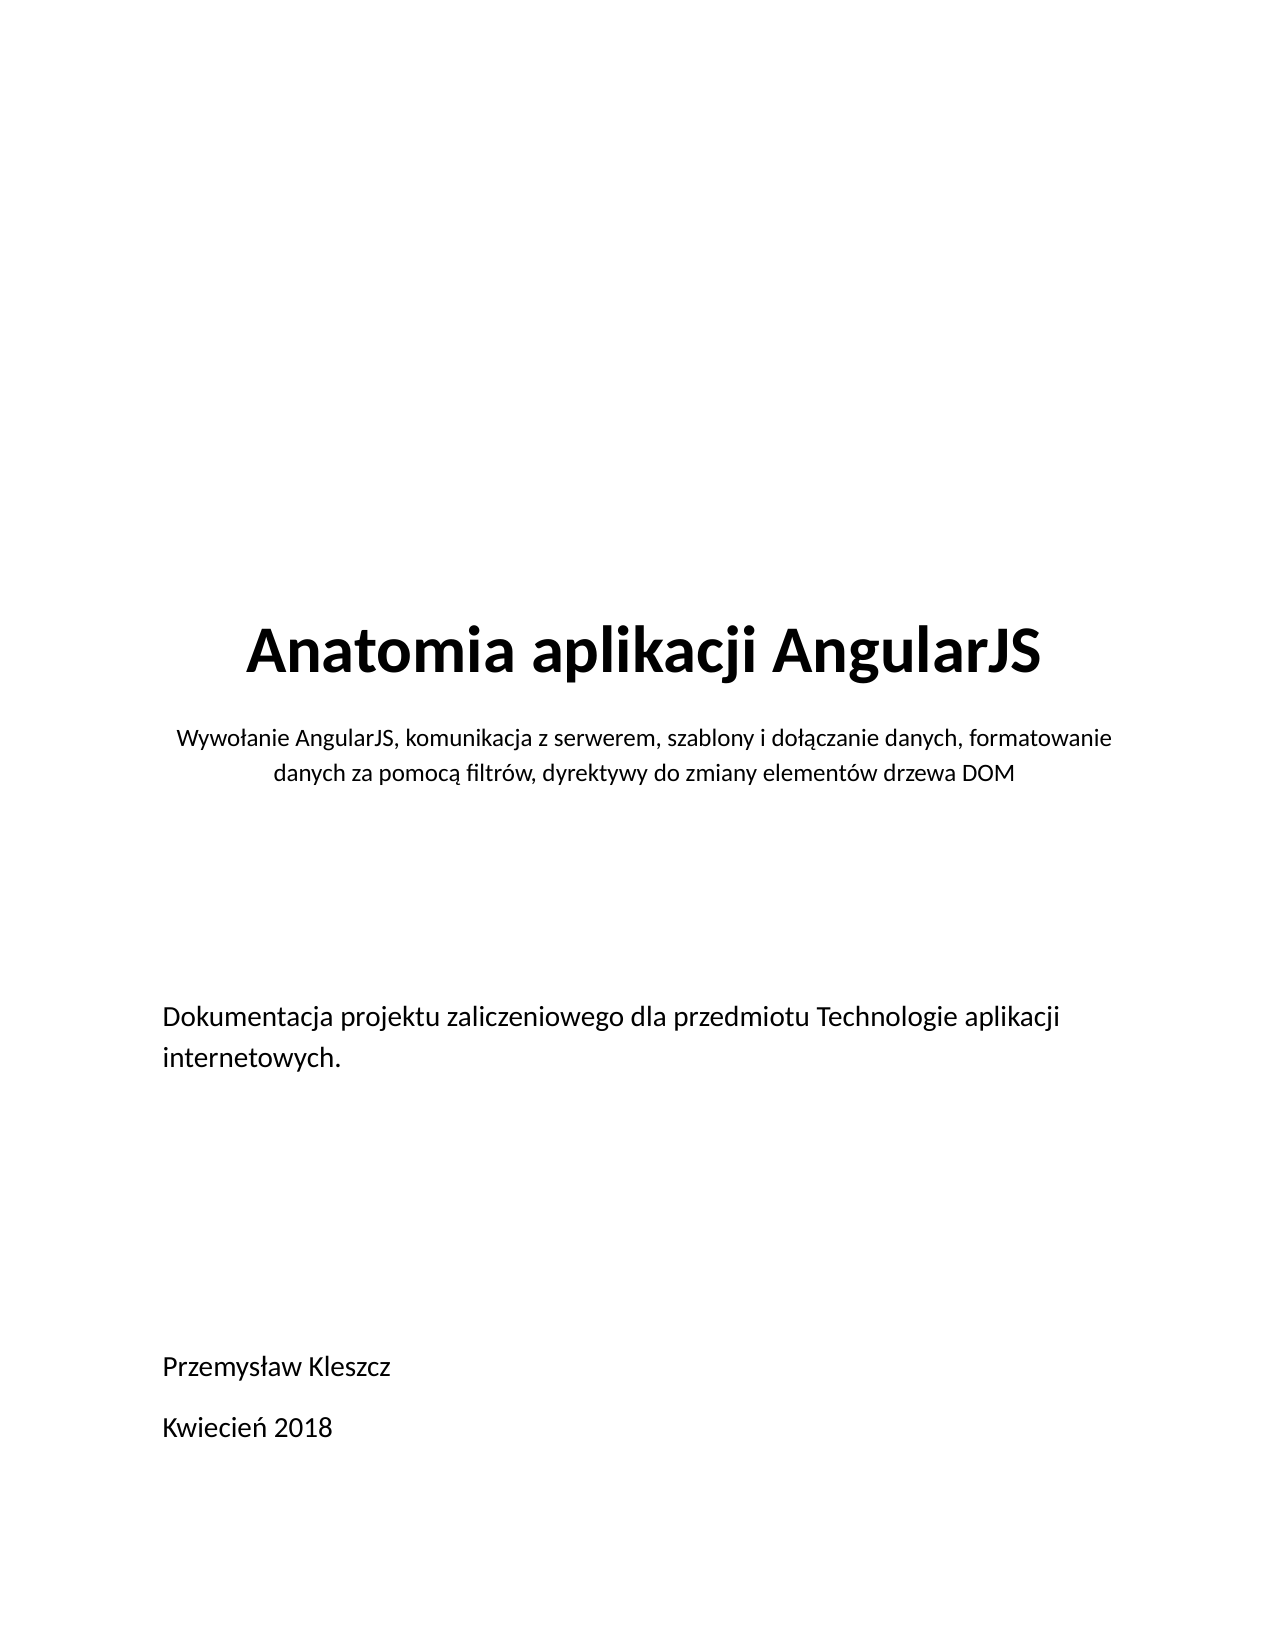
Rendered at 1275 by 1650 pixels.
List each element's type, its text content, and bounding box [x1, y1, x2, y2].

text Wywołanie AngularJS, komunikacja z serwerem, szablony i dołączanie danych, formatowanie danych za pomocą filtrów, dyrektywy do zmiany elementów drzewa DOM [162, 722, 1127, 787]
text Przemysław Kleszcz [162, 1348, 1127, 1383]
text Anatomia aplikacji AngularJS [162, 607, 1127, 689]
text Dokumentacja projektu zaliczeniowego dla przedmiotu Technologie aplikacji internetowych. [162, 998, 1127, 1074]
text Kwiecień 2018 [162, 1409, 1127, 1445]
